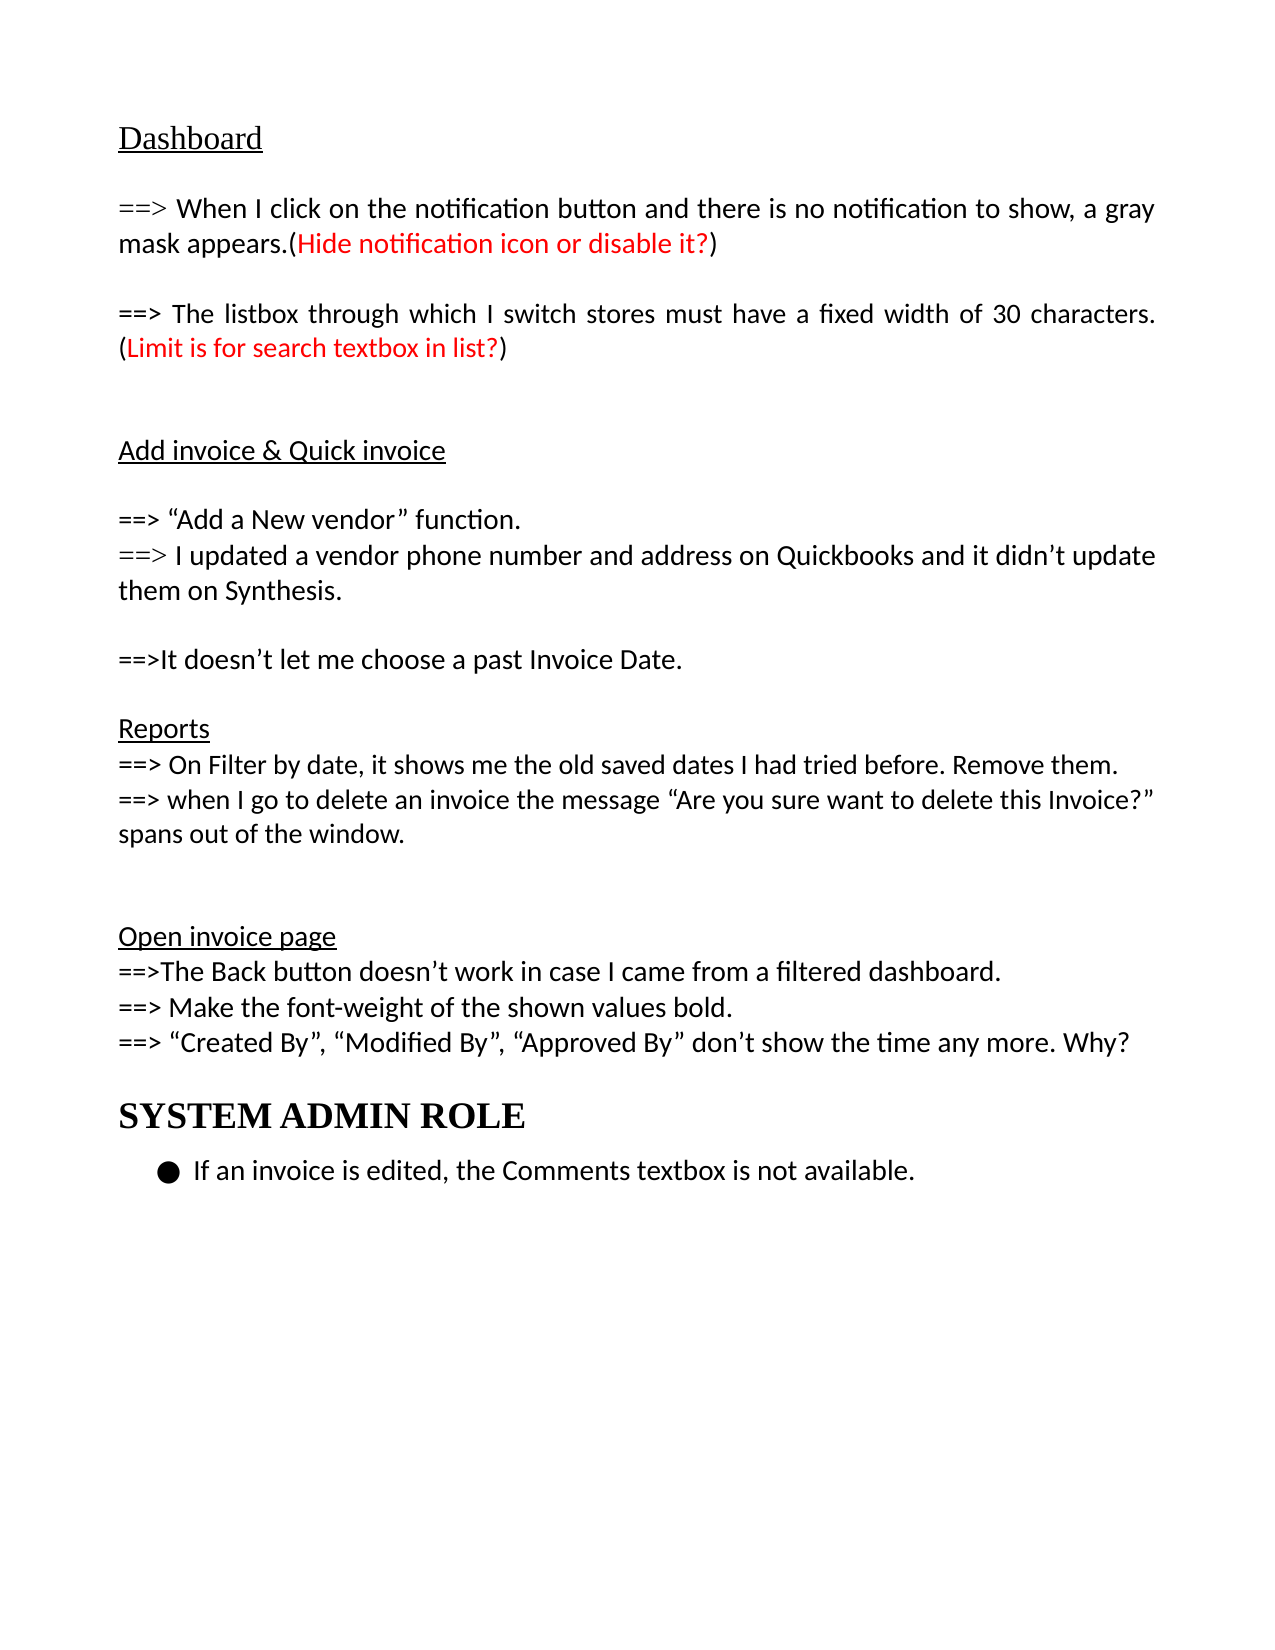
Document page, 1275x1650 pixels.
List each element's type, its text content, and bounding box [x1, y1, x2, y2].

text Dashboard [118, 118, 1157, 156]
text ==> Make the font-weight of the shown values bold. [118, 989, 1157, 1024]
text Add invoice & Quick invoice [118, 432, 1157, 467]
text SYSTEM ADMIN ROLE [118, 1094, 1157, 1137]
text ==> I updated a vendor phone number and address on Quickbooks and it didn’t update them on Synthesis. [118, 537, 1157, 608]
text ==>It doesn’t let me choose a past Invoice Date. [118, 641, 1157, 677]
text Reports [118, 711, 1157, 746]
list If an invoice is edited, the Comments textbox is not available. [156, 1137, 1157, 1197]
text ==> When I click on the notification button and there is no notification to show, a gray mask appears.(Hide notification icon or disable it?) [118, 190, 1157, 261]
text ==> when I go to delete an invoice the message “Are you sure want to delete this Invoice?” spans out of the window. [118, 782, 1157, 851]
text ==> The listbox through which I switch stores must have a fixed width of 30 characters.(Limit is for search textbox in list?) [118, 295, 1157, 365]
text ==> “Add a New vendor” function. [118, 501, 1157, 537]
text ==>The Back button doesn’t work in case I came from a filtered dashboard. [118, 953, 1157, 989]
text ==> On Filter by date, it shows me the old saved dates I had tried before. Remove them. [118, 746, 1157, 782]
text Open invoice page [118, 918, 1157, 953]
text ==> “Created By”, “Modified By”, “Approved By” don’t show the time any more. Why? [118, 1024, 1157, 1060]
